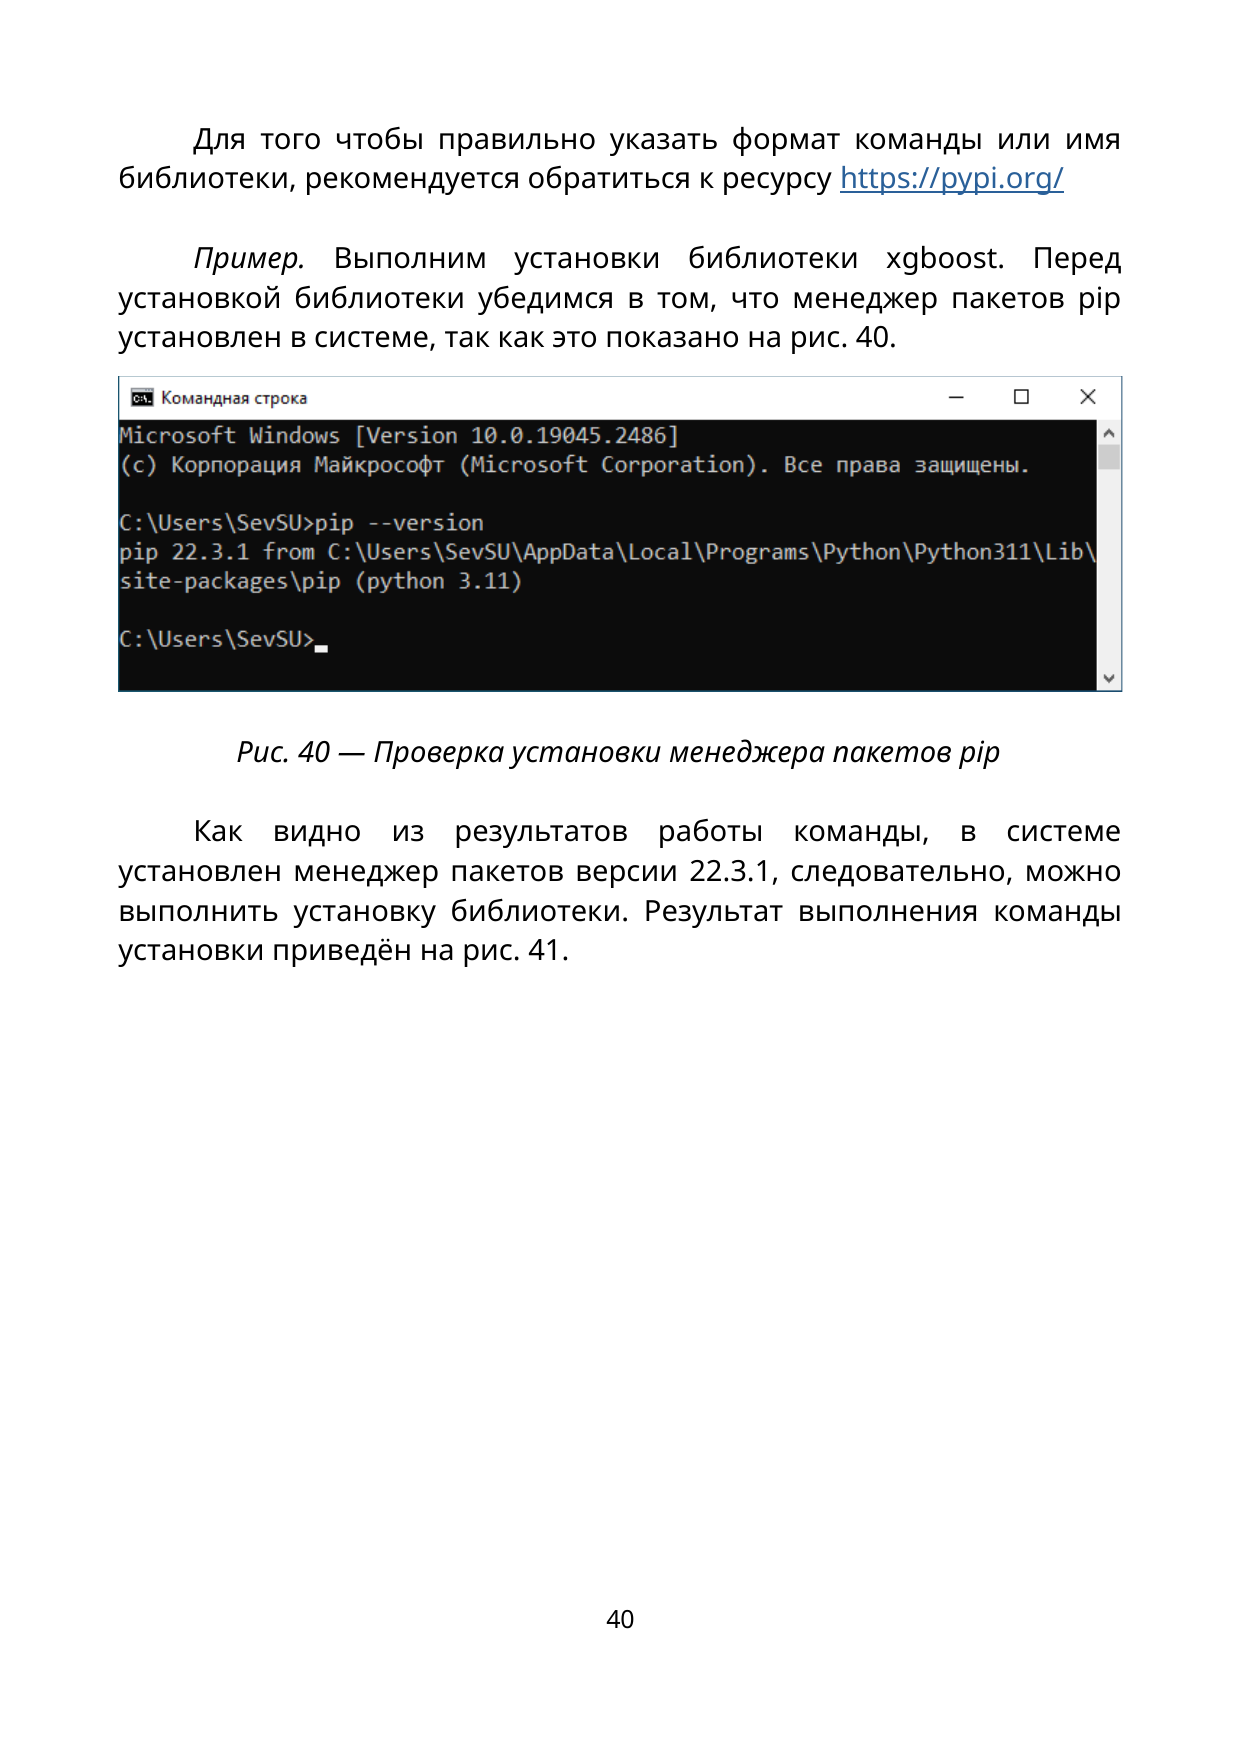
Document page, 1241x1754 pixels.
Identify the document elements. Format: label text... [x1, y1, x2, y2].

text Пример. Выполним установки библиотеки xgboost. Перед установкой библиотеки убедимся в том, что менеджер пакетов pip установлен в системе, так как это показано на рис. 40. [118, 237, 1122, 356]
text Как видно из результатов работы команды, в системе установлен менеджер пакетов версии 22.3.1, следовательно, можно выполнить установку библиотеки. Результат выполнения команды установки приведён на рис. 41. [118, 810, 1122, 969]
picture [118, 376, 1123, 692]
text Рис. 40 — Проверка установки менеджера пакетов pip [118, 731, 1122, 771]
text Для того чтобы правильно указать формат команды или имя библиотеки, рекомендуется обратиться к ресурсу https://pypi.org/ [118, 118, 1122, 197]
